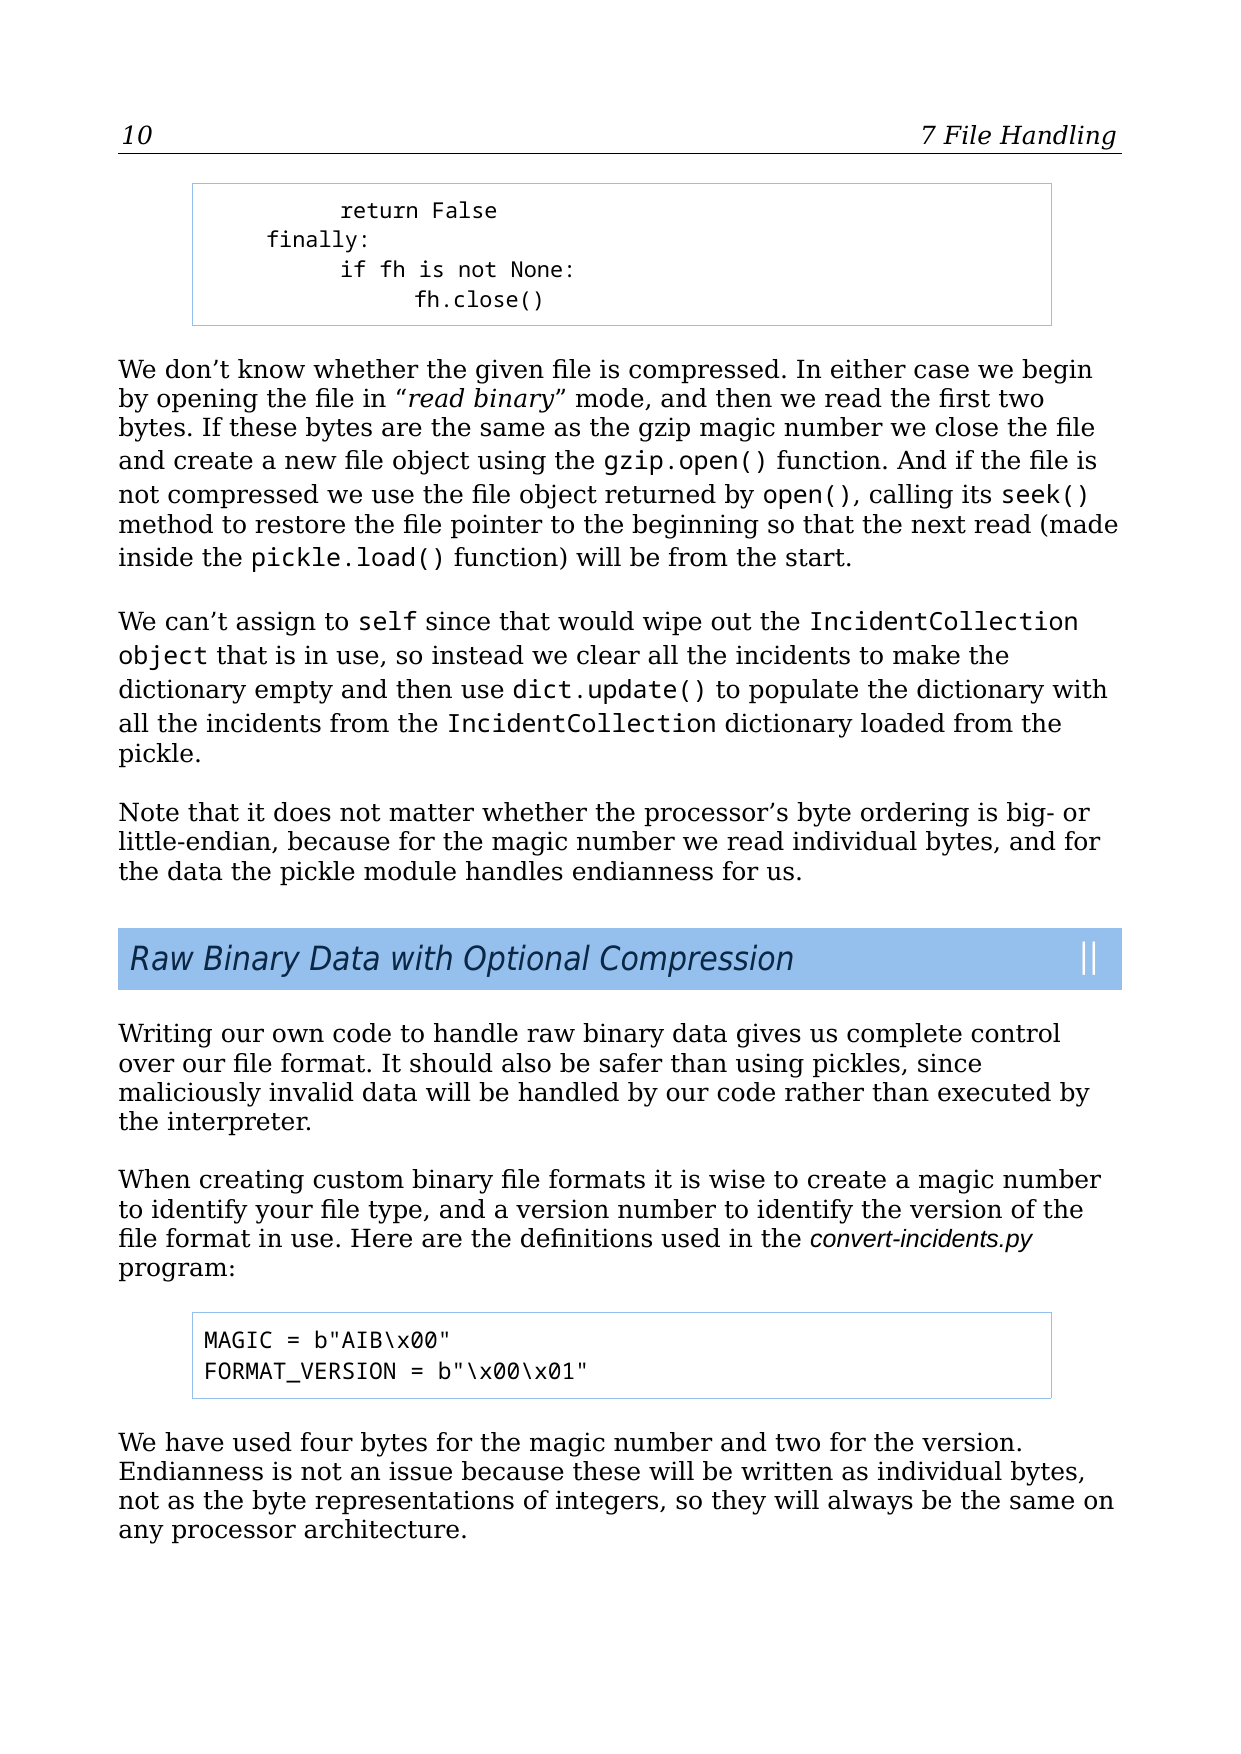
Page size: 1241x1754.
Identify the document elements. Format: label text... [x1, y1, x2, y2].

text Note that it does not matter whether the processor’s byte ordering is big- or little-endian, because for the magic number we read individual bytes, and for the data the pickle module handles endianness for us. [118, 798, 1122, 886]
text MAGIC = b"AIB\x00" [193, 1313, 1051, 1343]
text finally: [193, 212, 1051, 242]
text FORMAT_VERSION = b"\x00\x01" [193, 1343, 1051, 1398]
text We don’t know whether the given file is compressed. In either case we begin by opening the file in “read binary” mode, and then we read the first two bytes. If these bytes are the same as the gzip magic number we close the file and create a new file object using the gzip.open() function. And if the file is not compressed we use the file object returned by open(), calling its seek() method to restore the file pointer to the beginning so that the next read (made inside the pickle.load() function) will be from the start. [118, 355, 1122, 574]
text Writing our own code to handle raw binary data gives us complete control over our file format. It should also be safer than using pickles, since maliciously invalid data will be handled by our code rather than executed by the interpreter. [118, 1019, 1122, 1136]
text fh.close() [193, 272, 1051, 325]
text || [1063, 936, 1098, 975]
text We have used four bytes for the magic number and two for the version. Endianness is not an issue because these will be written as individual bytes, not as the byte representations of integers, so they will always be the same on any processor architecture. [118, 1428, 1122, 1544]
text if fh is not None: [193, 242, 1051, 272]
text return False [193, 184, 1051, 212]
subtitle Raw Binary Data with Optional Compression [118, 928, 1122, 990]
text When creating custom binary file formats it is wise to create a magic number to identify your file type, and a version number to identify the version of the file format in use. Here are the definitions used in the convert-incidents.py program: [118, 1166, 1122, 1283]
text We can’t assign to self since that would wipe out the IncidentCollection object that is in use, so instead we clear all the incidents to make the dictionary empty and then use dict.update() to populate the dictionary with all the incidents from the IncidentCollection dictionary loaded from the pickle. [118, 603, 1122, 769]
